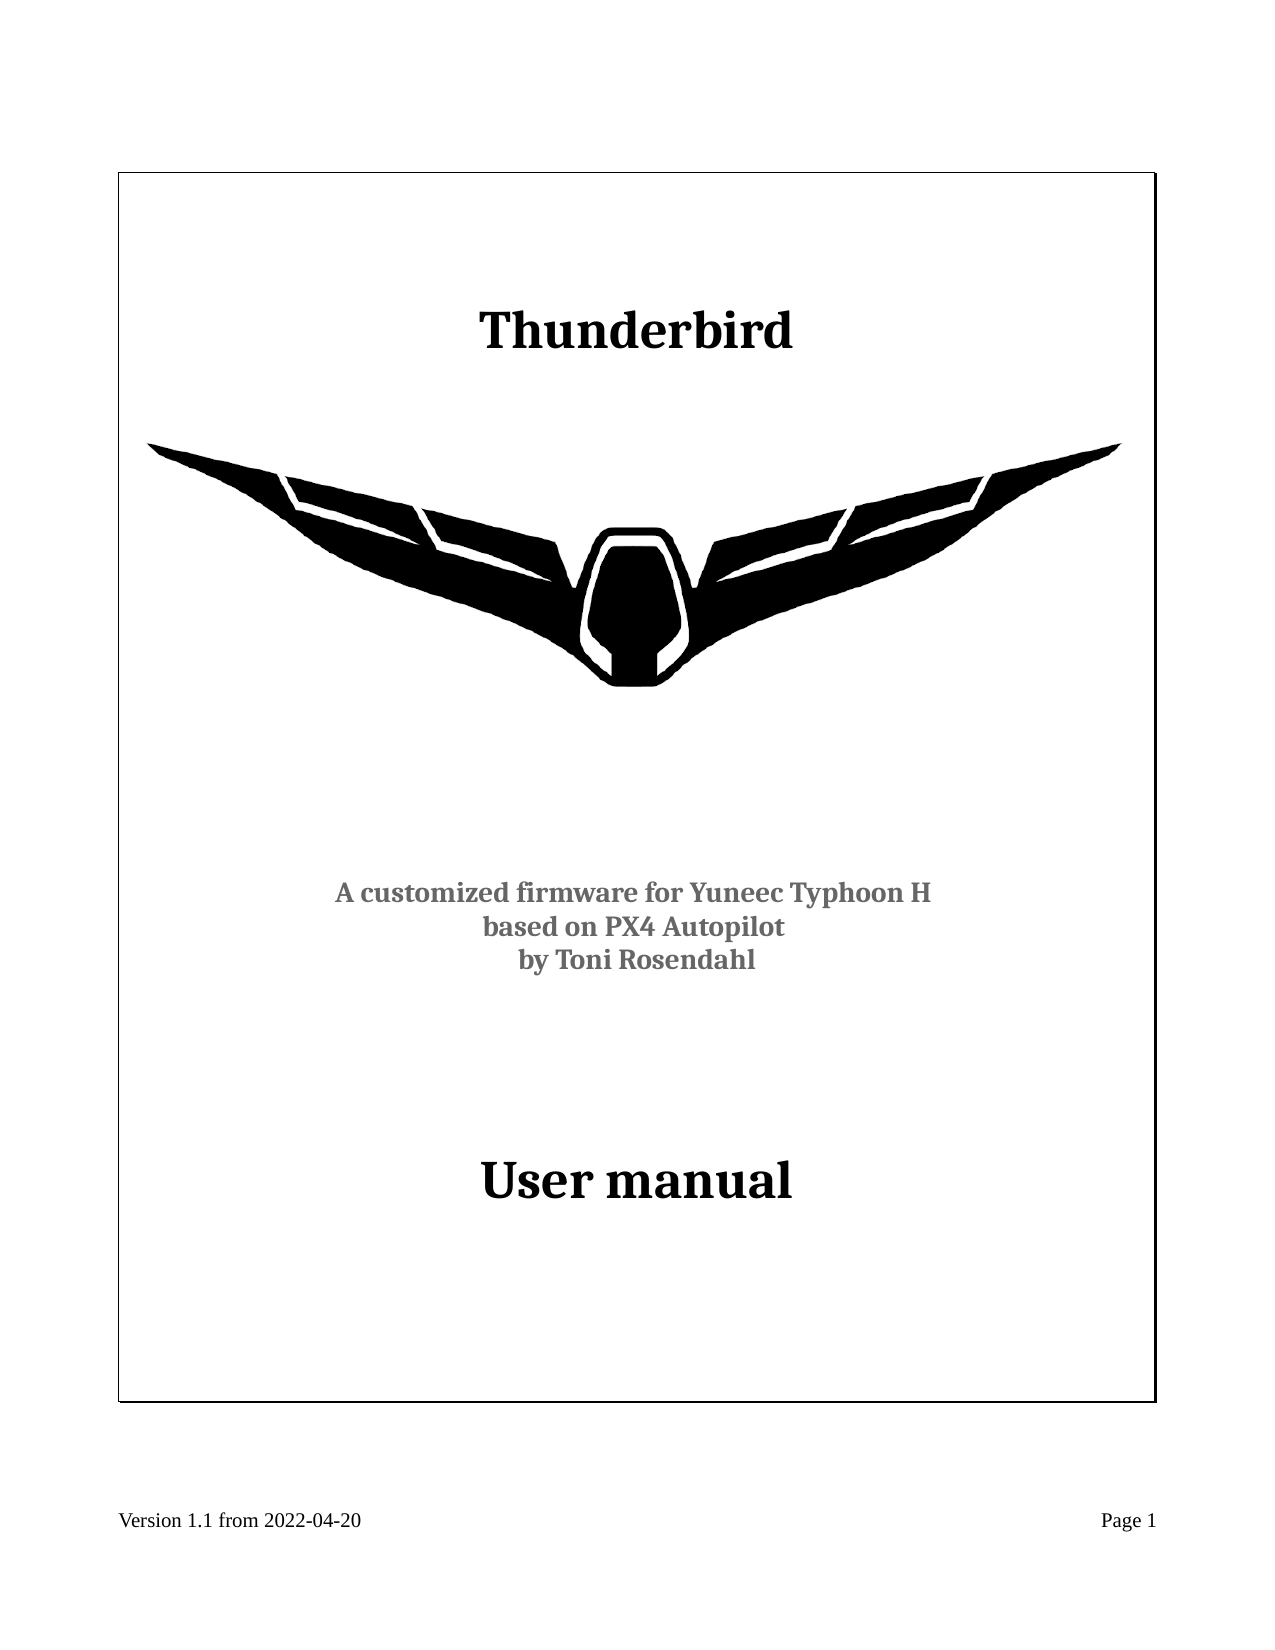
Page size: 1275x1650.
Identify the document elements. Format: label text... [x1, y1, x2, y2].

text by Toni Rosendahl [119, 940, 1154, 977]
text A customized firmware for Yuneec Typhoon H [119, 873, 1154, 907]
text User manual [119, 1146, 1154, 1212]
text Thunderbird [119, 296, 1154, 362]
text based on PX4 Autopilot [119, 907, 1154, 940]
picture [123, 384, 1142, 714]
